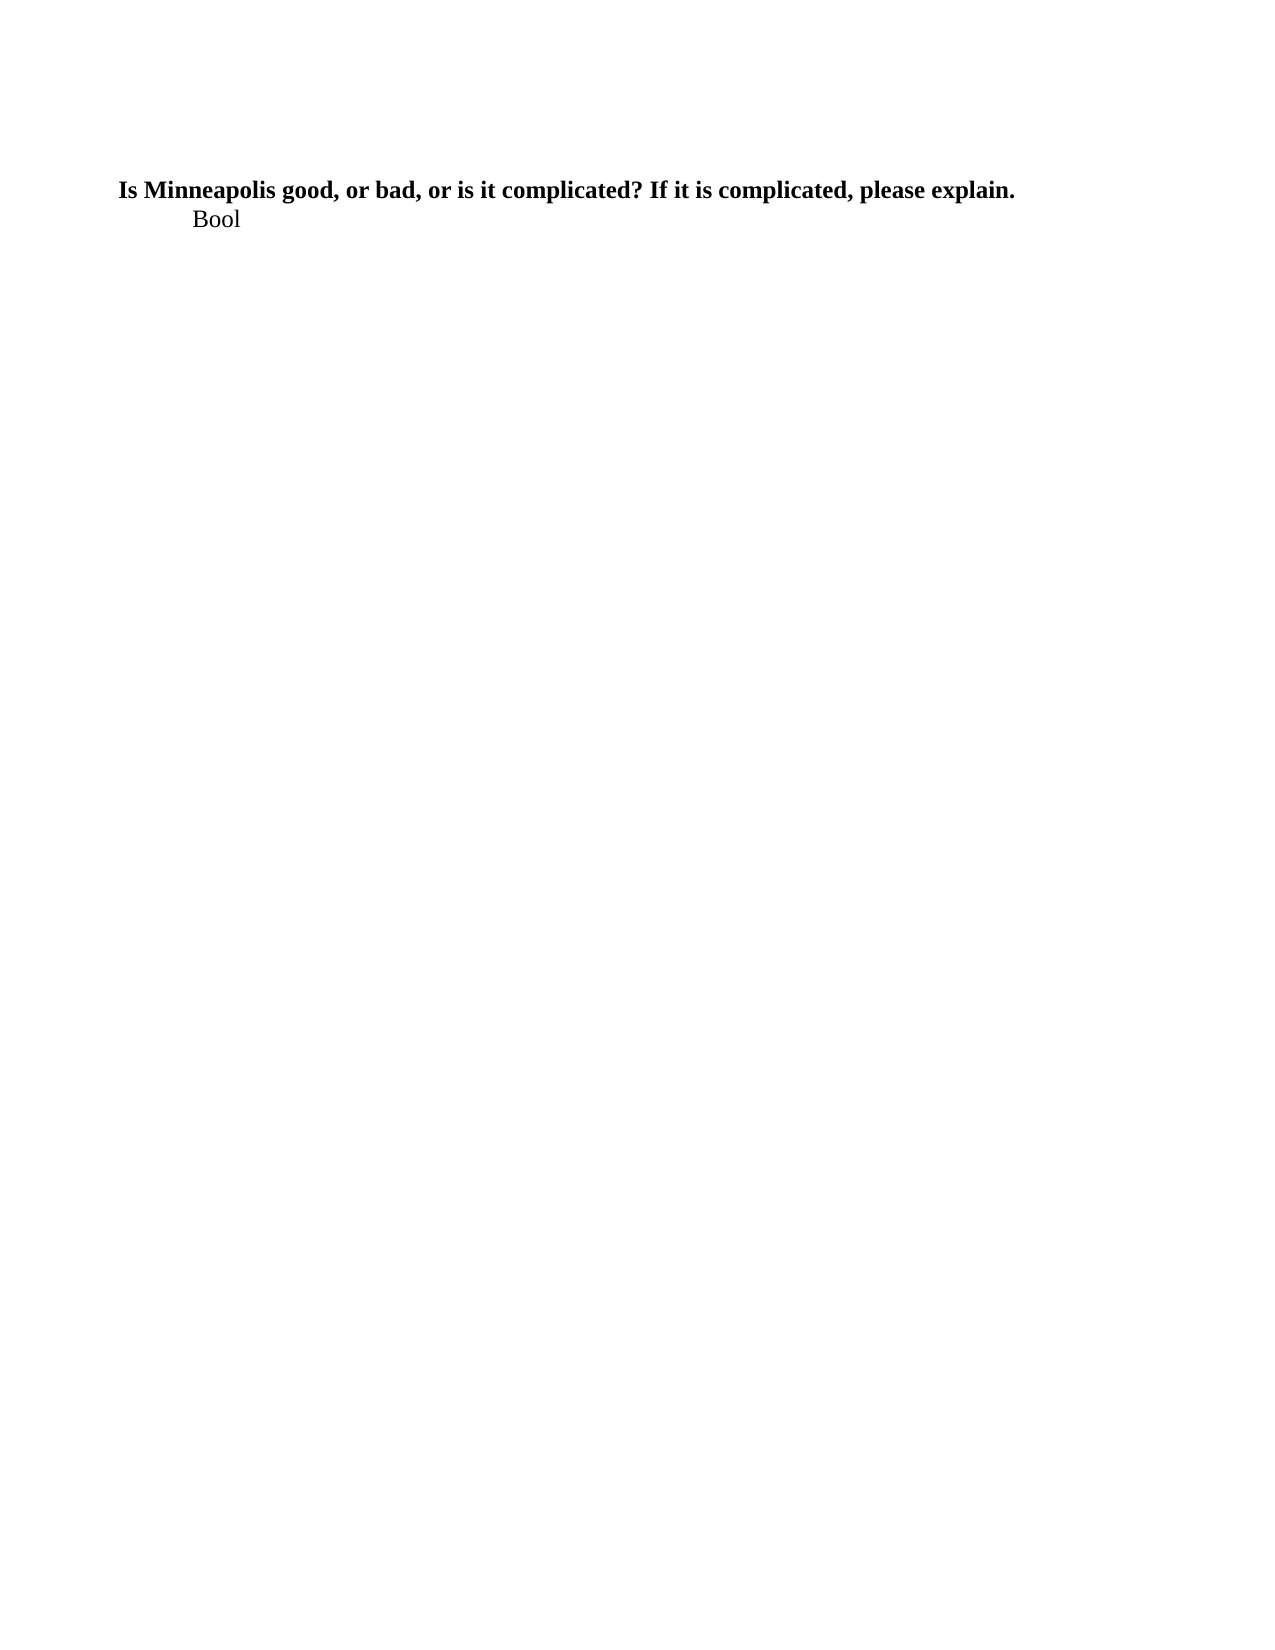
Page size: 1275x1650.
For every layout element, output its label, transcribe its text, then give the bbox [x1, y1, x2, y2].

text Bool [118, 204, 1157, 233]
text Is Minneapolis good, or bad, or is it complicated? If it is complicated, please explain. [118, 176, 1157, 204]
